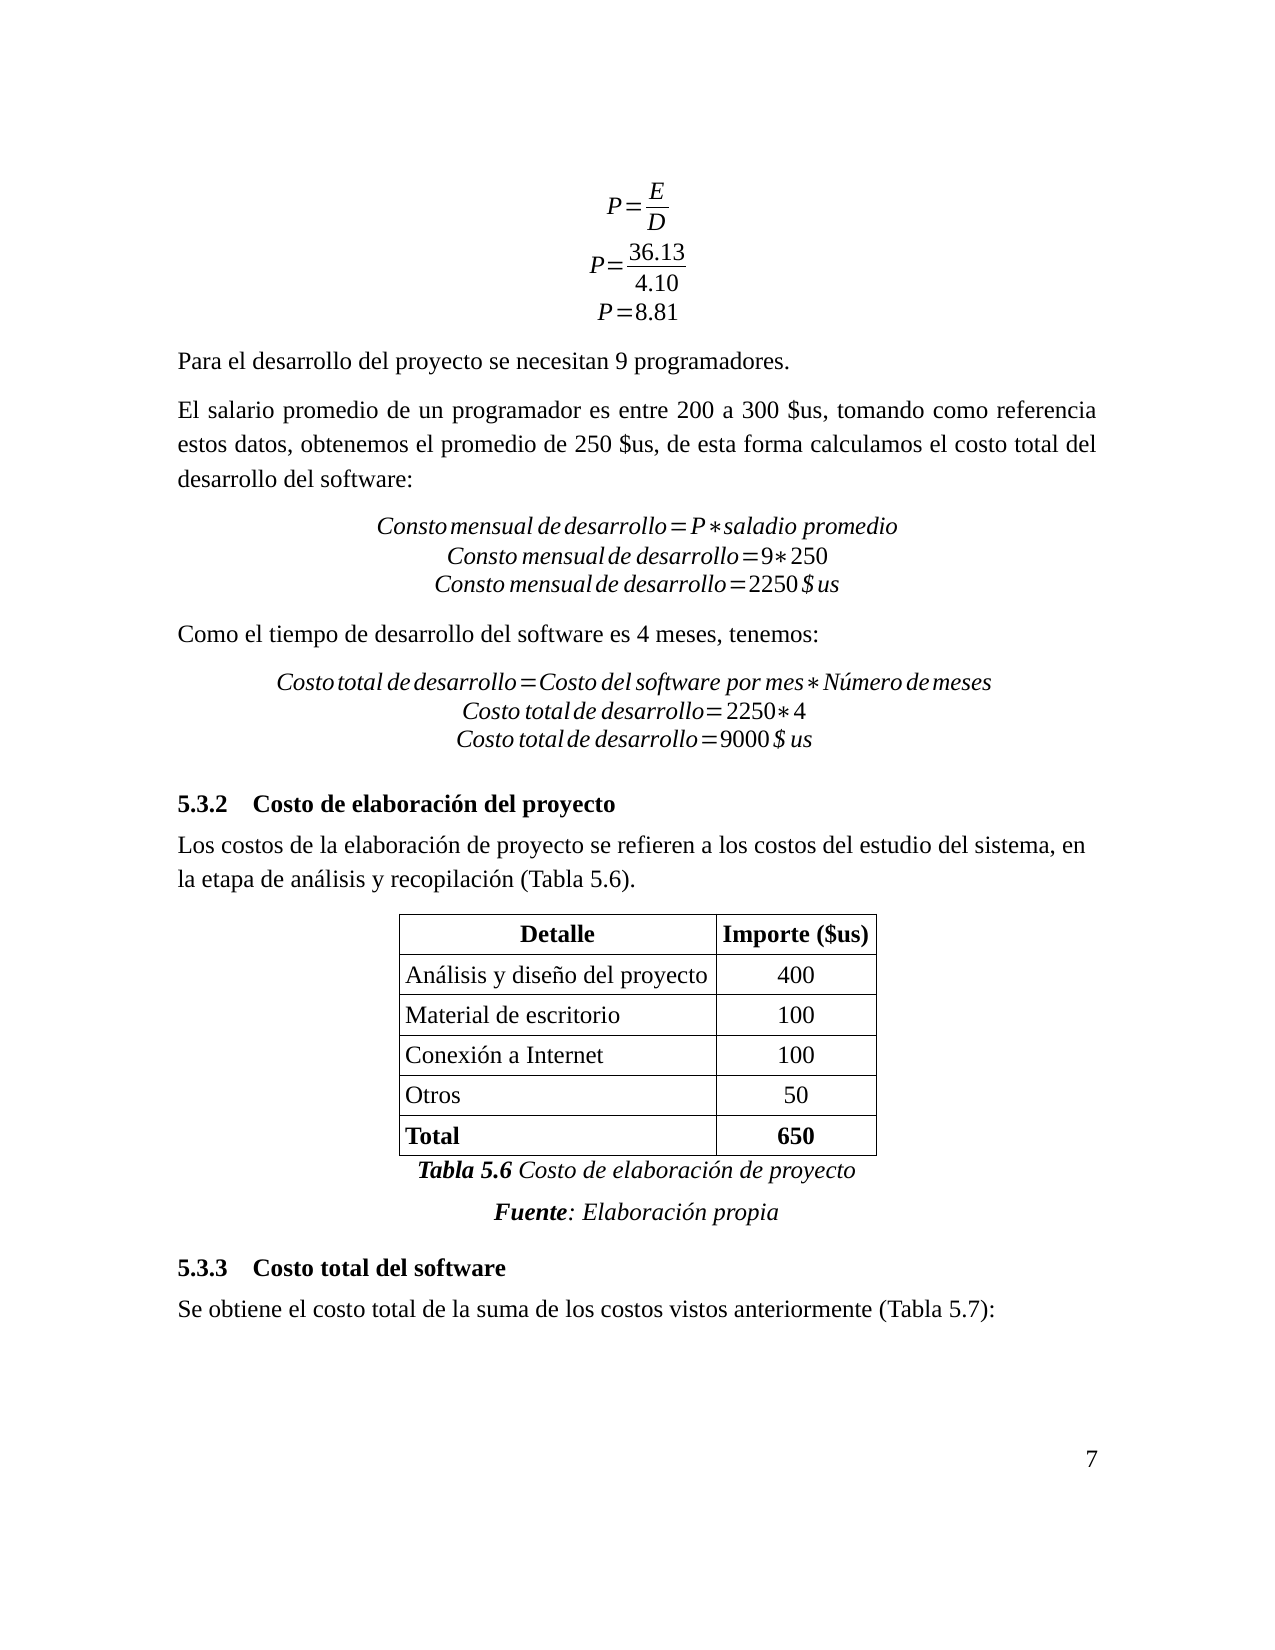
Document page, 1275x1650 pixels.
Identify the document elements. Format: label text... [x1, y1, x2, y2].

table_cell Otros [400, 1076, 716, 1115]
table_cell 650 [717, 1116, 876, 1155]
text Fuente: Elaboración propia [177, 1197, 1098, 1225]
table_cell Conexión a Internet [400, 1036, 716, 1075]
table_cell 100 [717, 995, 876, 1034]
text Para el desarrollo del proyecto se necesitan 9 programadores. [177, 346, 1098, 375]
text Los costos de la elaboración de proyecto se refieren a los costos del estudio del sistema, en la etapa de análisis y recopilación (Tabla 5.6). [177, 830, 1098, 893]
table_header Detalle [400, 915, 716, 954]
table_cell 400 [717, 955, 876, 994]
subtitle Costo de elaboración del proyecto [177, 788, 1098, 817]
table_cell 100 [717, 1036, 876, 1075]
text Como el tiempo de desarrollo del software es 4 meses, tenemos: [177, 619, 1098, 648]
table_header Importe ($us) [717, 915, 876, 954]
table_cell Análisis y diseño del proyecto [400, 955, 716, 994]
text Tabla 5.6 Costo de elaboración de proyecto [177, 1156, 1098, 1184]
text El salario promedio de un programador es entre 200 a 300 $us, tomando como referencia estos datos, obtenemos el promedio de 250 $us, de esta forma calculamos el costo total del desarrollo del software: [177, 395, 1098, 493]
table_cell 50 [717, 1076, 876, 1115]
table_cell Material de escritorio [400, 995, 716, 1034]
subtitle Costo total del software [177, 1252, 1098, 1281]
text Se obtiene el costo total de la suma de los costos vistos anteriormente (Tabla 5.7): [177, 1294, 1098, 1323]
table_cell Total [400, 1116, 716, 1155]
